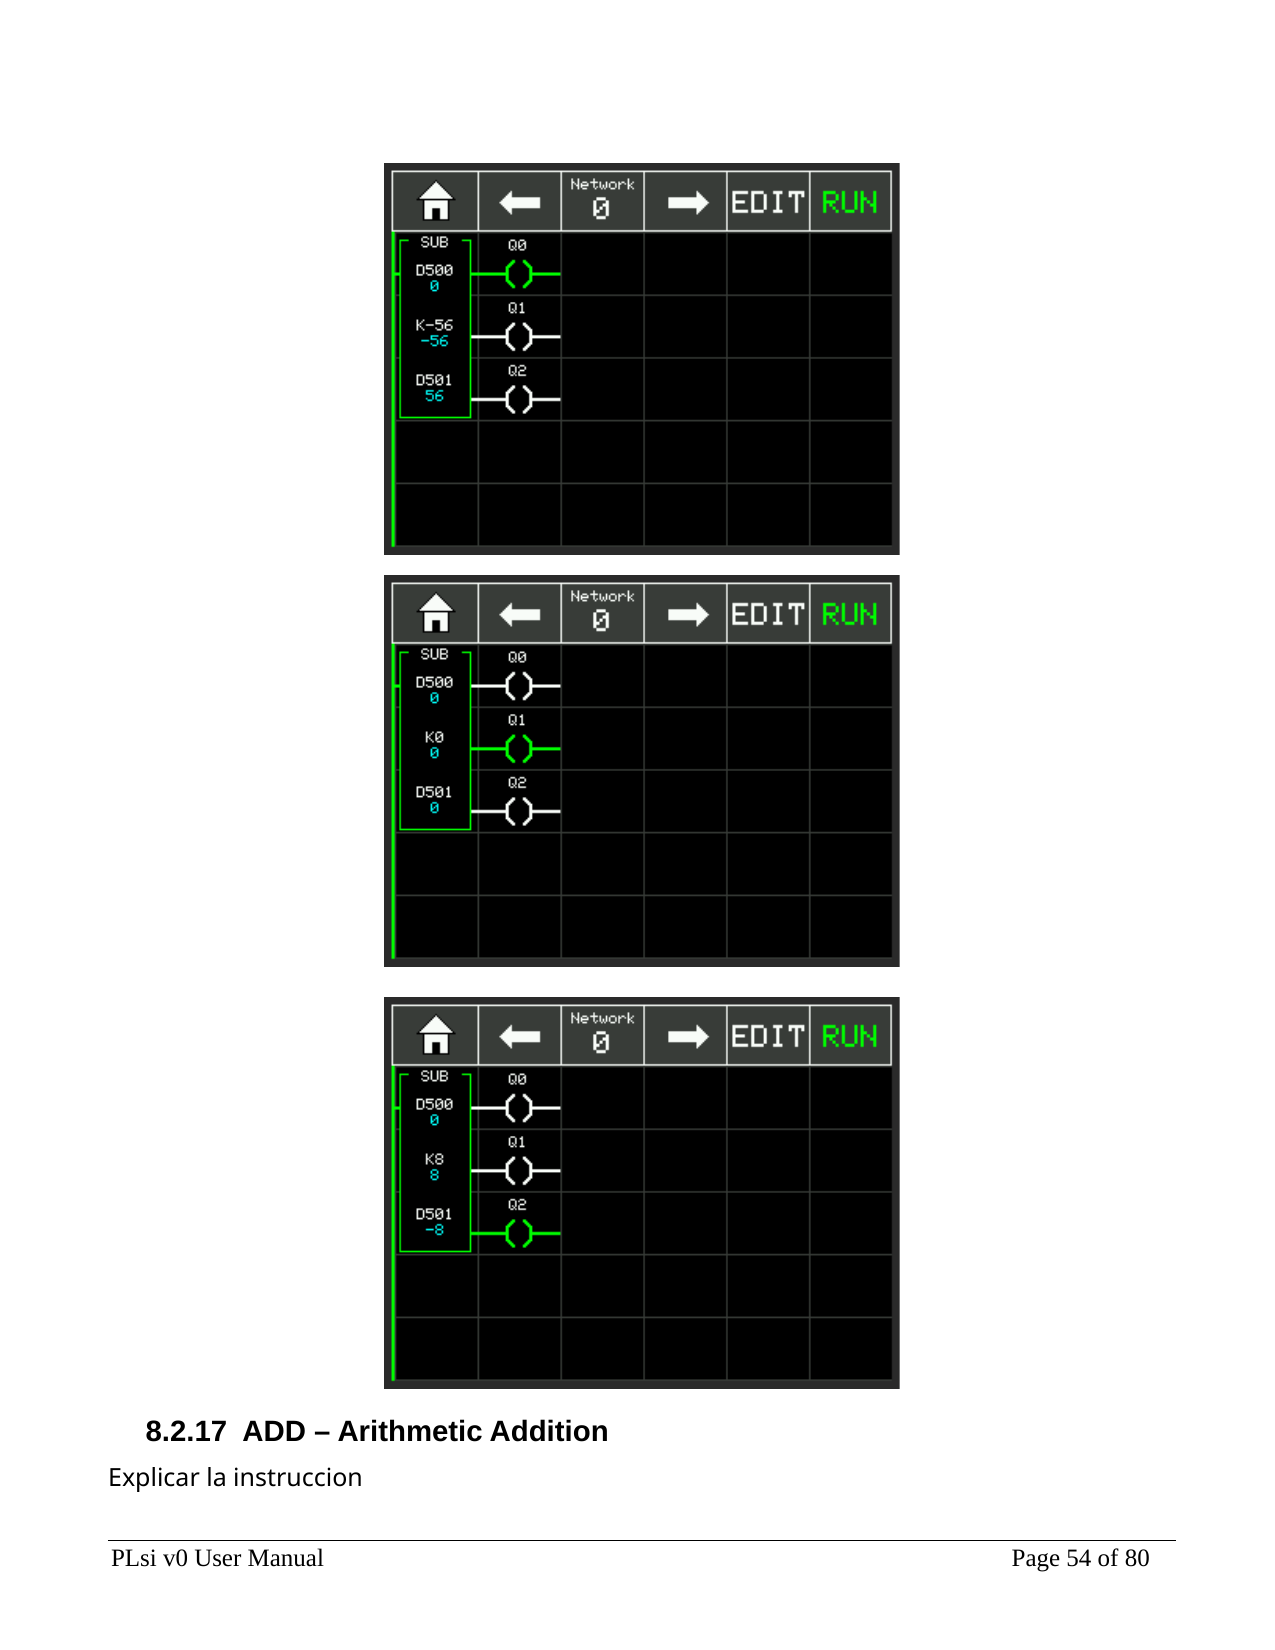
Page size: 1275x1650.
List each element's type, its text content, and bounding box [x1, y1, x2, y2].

subtitle 8.2.17 ADD – Arithmetic Addition [145, 1413, 1176, 1447]
picture [384, 997, 900, 1389]
text Explicar la instruccion [108, 1460, 1176, 1494]
picture [384, 575, 900, 967]
picture [384, 163, 900, 555]
